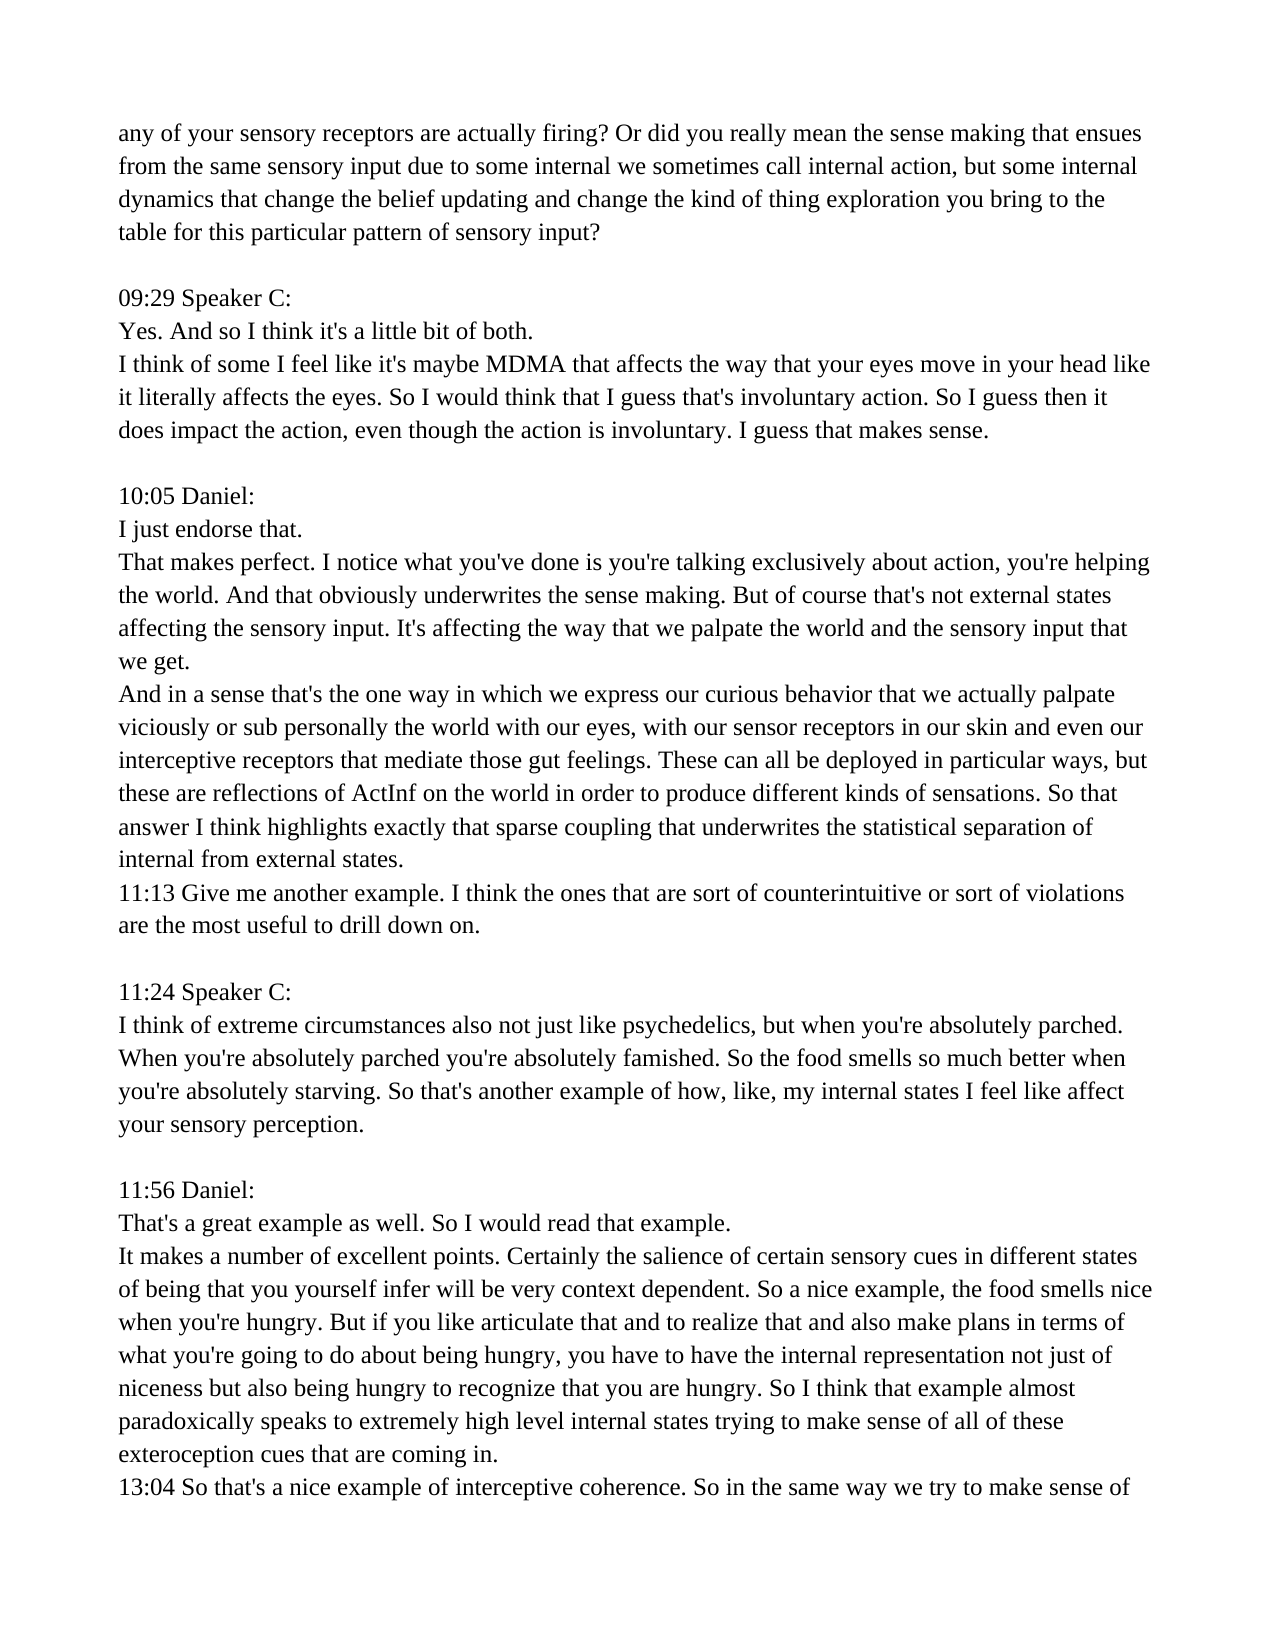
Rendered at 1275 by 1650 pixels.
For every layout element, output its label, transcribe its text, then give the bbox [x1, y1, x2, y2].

text I just endorse that. [118, 514, 1157, 543]
text 11:13 Give me another example. I think the ones that are sort of counterintuitive or sort of violations are the most useful to drill down on. [118, 878, 1157, 939]
text 13:04 So that's a nice example of interceptive coherence. So in the same way we try to make sense of [118, 1472, 1157, 1501]
text That's a great example as well. So I would read that example. [118, 1208, 1157, 1237]
text 10:05 Daniel: [118, 481, 1157, 510]
text It makes a number of excellent points. Certainly the salience of certain sensory cues in different states of being that you yourself infer will be very context dependent. So a nice example, the food smells nice when you're hungry. But if you like articulate that and to realize that and also make plans in terms of what you're going to do about being hungry, you have to have the internal representation not just of niceness but also being hungry to recognize that you are hungry. So I think that example almost paradoxically speaks to extremely high level internal states trying to make sense of all of these exteroception cues that are coming in. [118, 1241, 1157, 1468]
text I think of extreme circumstances also not just like psychedelics, but when you're absolutely parched. [118, 1010, 1157, 1038]
text That makes perfect. I notice what you've done is you're talking exclusively about action, you're helping the world. And that obviously underwrites the sense making. But of course that's not external states affecting the sensory input. It's affecting the way that we palpate the world and the sensory input that we get. [118, 547, 1157, 675]
text 11:56 Daniel: [118, 1175, 1157, 1203]
text Yes. And so I think it's a little bit of both. [118, 316, 1157, 345]
text 11:24 Speaker C: [118, 977, 1157, 1005]
text I think of some I feel like it's maybe MDMA that affects the way that your eyes move in your head like it literally affects the eyes. So I would think that I guess that's involuntary action. So I guess then it does impact the action, even though the action is involuntary. I guess that makes sense. [118, 349, 1157, 444]
text And in a sense that's the one way in which we express our curious behavior that we actually palpate viciously or sub personally the world with our eyes, with our sensor receptors in our skin and even our interceptive receptors that mediate those gut feelings. These can all be deployed in particular ways, but these are reflections of ActInf on the world in order to produce different kinds of sensations. So that answer I think highlights exactly that sparse coupling that underwrites the statistical separation of internal from external states. [118, 679, 1157, 873]
text any of your sensory receptors are actually firing? Or did you really mean the sense making that ensues from the same sensory input due to some internal we sometimes call internal action, but some internal dynamics that change the belief updating and change the kind of thing exploration you bring to the table for this particular pattern of sensory input? [118, 118, 1157, 246]
text When you're absolutely parched you're absolutely famished. So the food smells so much better when you're absolutely starving. So that's another example of how, like, my internal states I feel like affect your sensory perception. [118, 1043, 1157, 1137]
text 09:29 Speaker C: [118, 283, 1157, 312]
